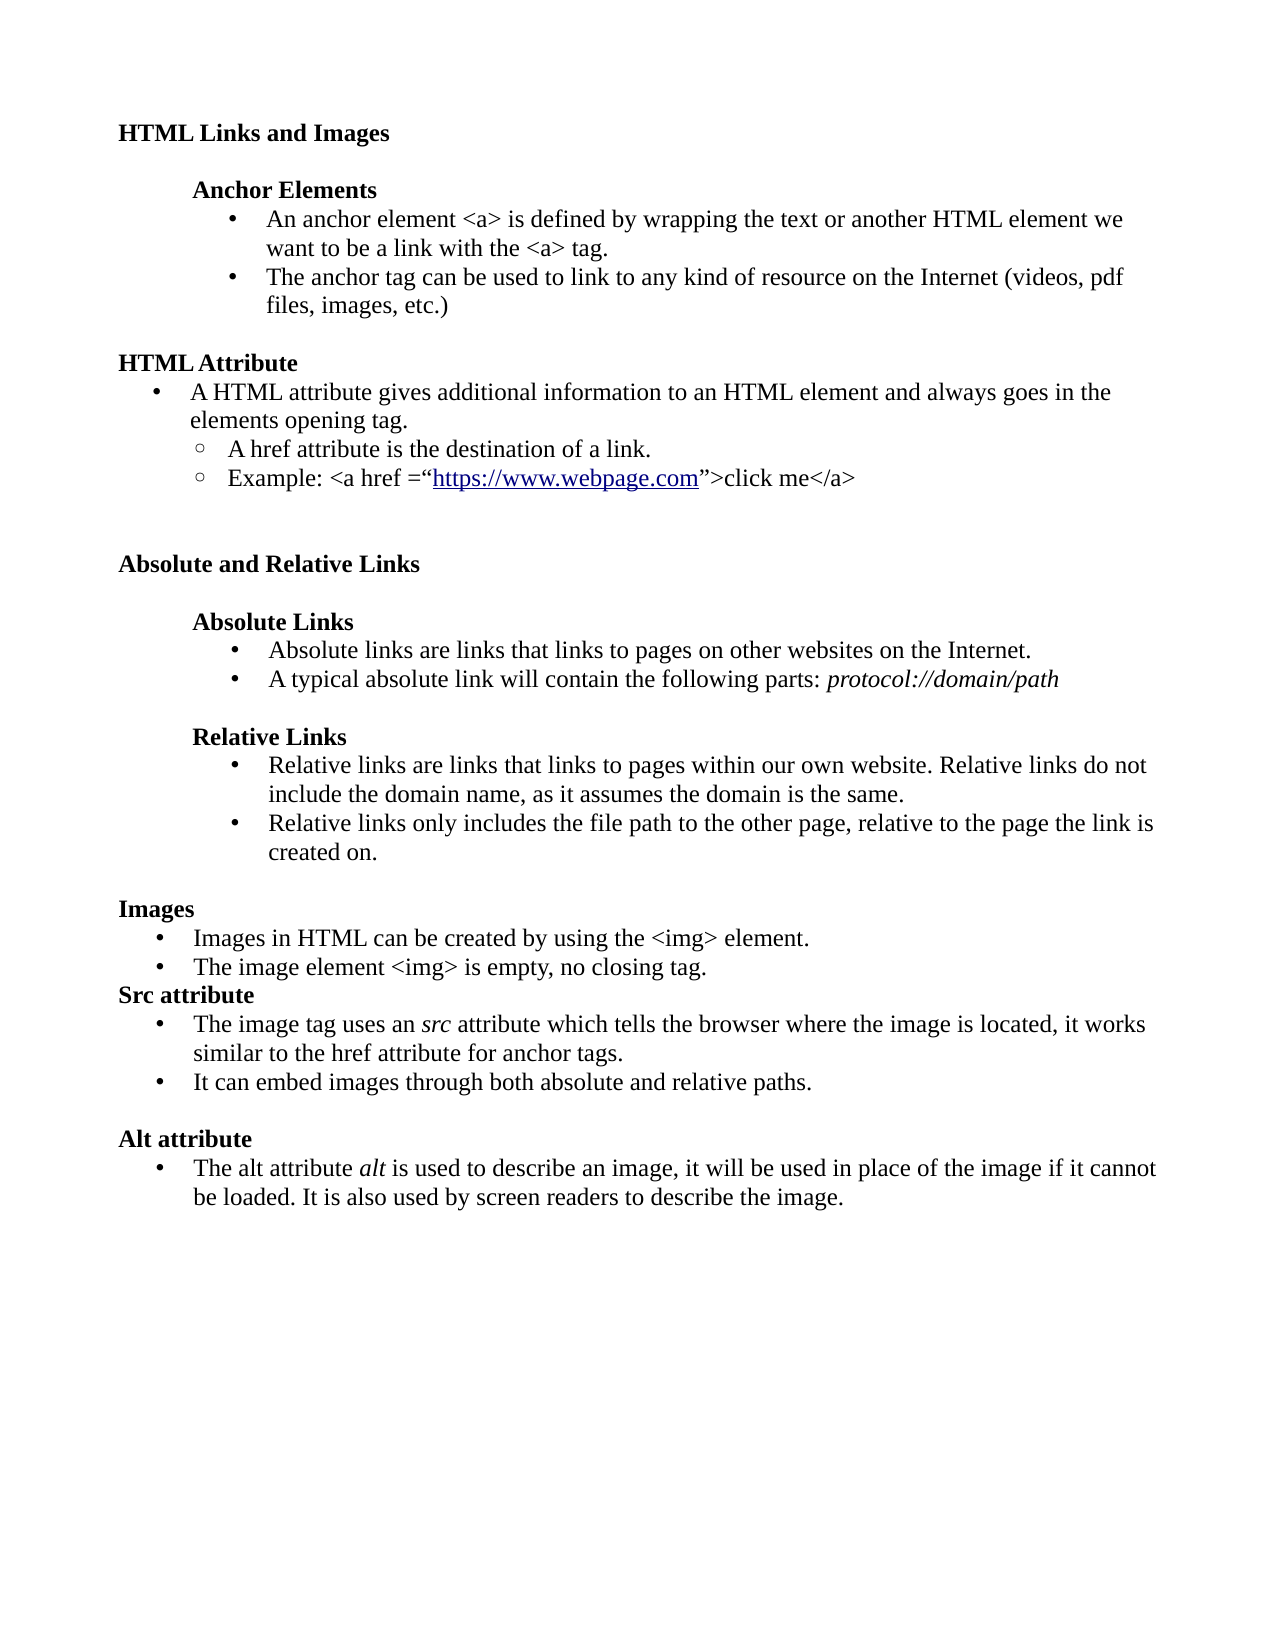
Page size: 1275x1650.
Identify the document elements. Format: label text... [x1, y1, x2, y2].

text Relative Links [118, 722, 1157, 751]
list The anchor tag can be used to link to any kind of resource on the Internet (videos, pdf files, images, etc.) [228, 262, 1157, 319]
list Relative links are links that links to pages within our own website. Relative links do not include the domain name, as it assumes the domain is the same. [231, 751, 1157, 808]
text Src attribute [118, 981, 1157, 1009]
list It can embed images through both absolute and relative paths. [156, 1067, 1157, 1096]
list Relative links only includes the file path to the other page, relative to the page the link is created on. [231, 808, 1157, 866]
list A typical absolute link will contain the following parts: protocol://domain/path [231, 664, 1157, 693]
text HTML Links and Images [118, 118, 1157, 147]
list A href attribute is the destination of a link. [190, 434, 1157, 463]
list The alt attribute alt is used to describe an image, it will be used in place of the image if it cannot be loaded. It is also used by screen readers to describe the image. [156, 1153, 1157, 1211]
list A HTML attribute gives additional information to an HTML element and always goes in the elements opening tag. [152, 377, 1157, 434]
list Example: <a href =“https://www.webpage.com”>click me</a> [190, 463, 1157, 492]
list An anchor element <a> is defined by wrapping the text or another HTML element we want to be a link with the <a> tag. [228, 204, 1157, 262]
list Images in HTML can be created by using the <img> element. [156, 923, 1157, 952]
text HTML Attribute [118, 348, 1157, 377]
list The image tag uses an src attribute which tells the browser where the image is located, it works similar to the href attribute for anchor tags. [156, 1009, 1157, 1067]
text Alt attribute [118, 1124, 1157, 1153]
list The image element <img> is empty, no closing tag. [156, 952, 1157, 981]
text Anchor Elements [118, 176, 1157, 204]
text Absolute and Relative Links [118, 549, 1157, 578]
text Absolute Links [118, 607, 1157, 636]
list Absolute links are links that links to pages on other websites on the Internet. [231, 636, 1157, 664]
text Images [118, 894, 1157, 923]
